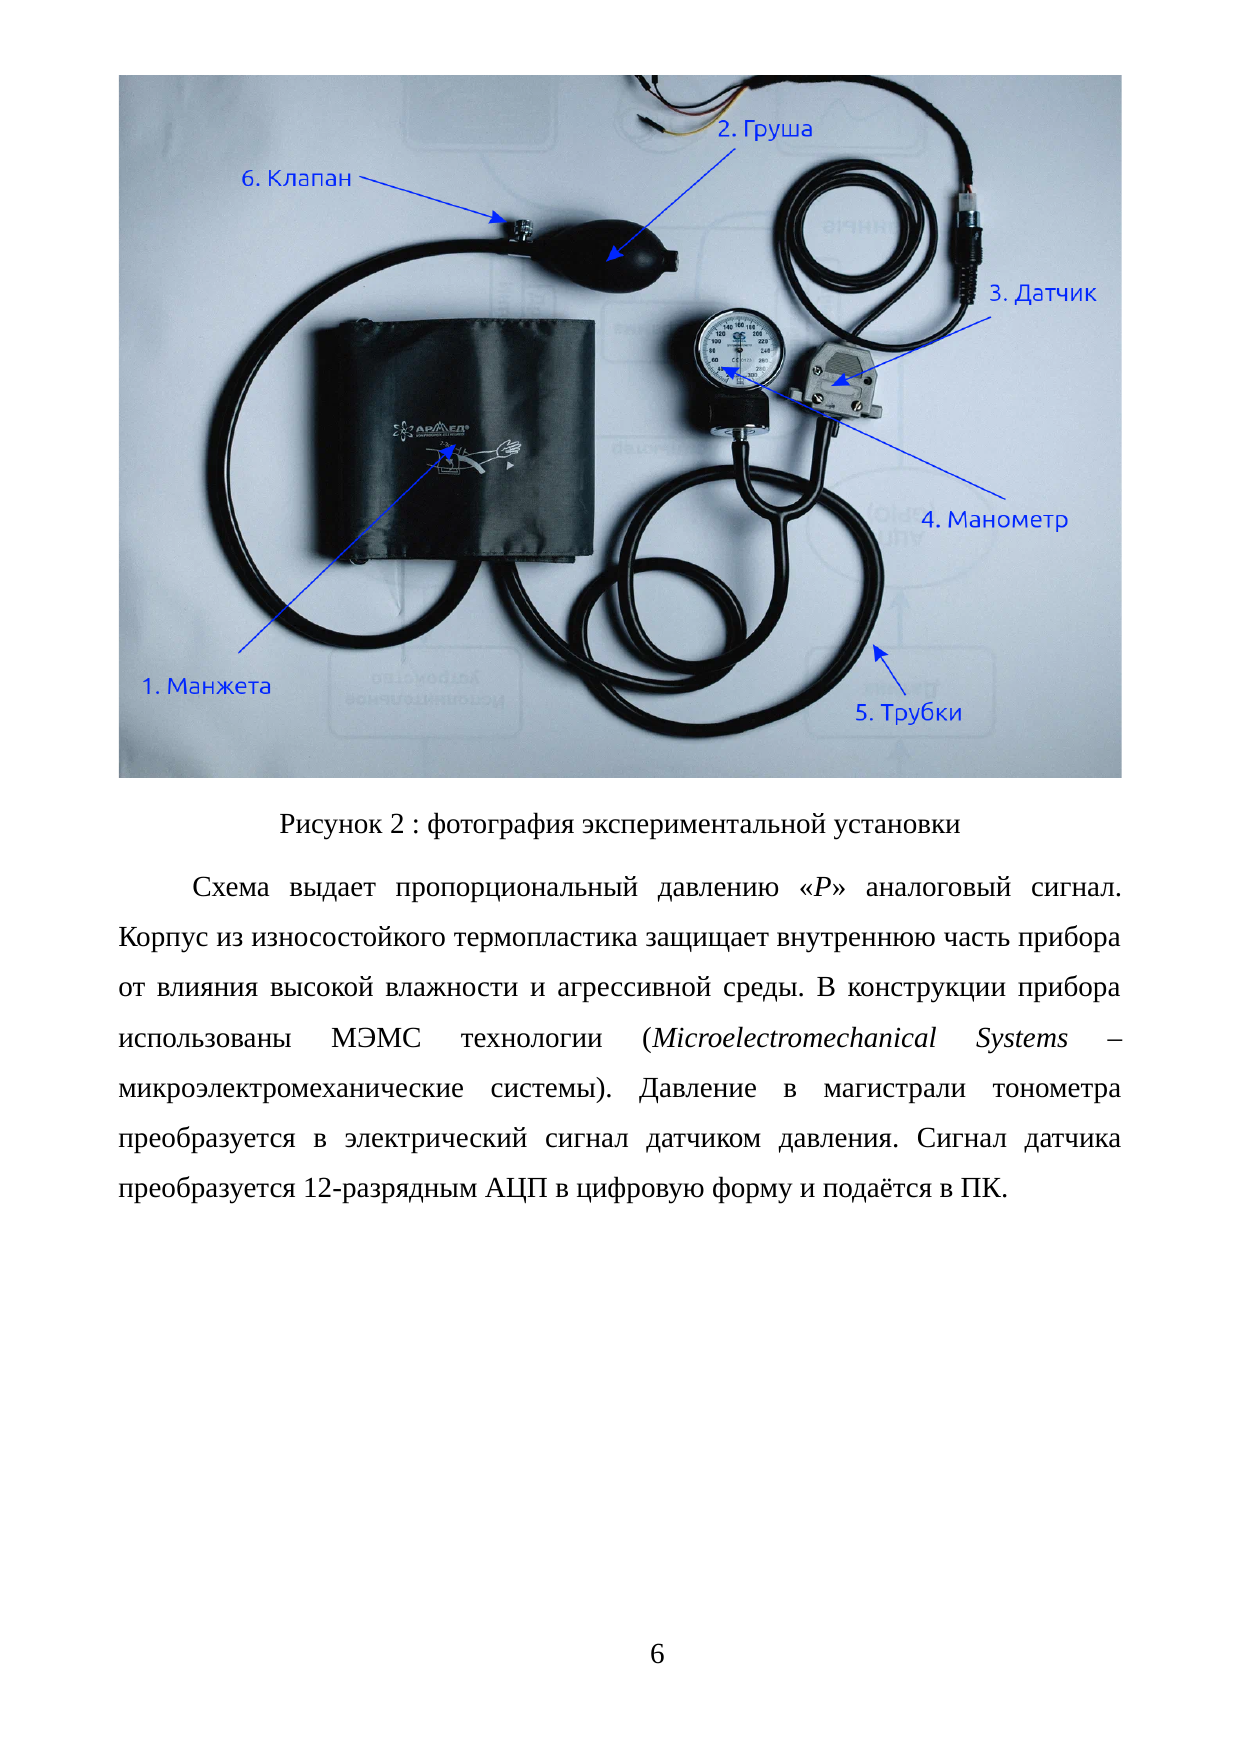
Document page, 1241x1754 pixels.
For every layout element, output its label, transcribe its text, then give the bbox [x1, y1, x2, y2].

text Рисунок 2 : фотография экспериментальной установки [118, 806, 1122, 840]
text Схема выдает пропорциональный давлению «Р» аналоговый сигнал. Корпус из износостойкого термопластика защищает внутреннюю часть прибора от влияния высокой влажности и агрессивной среды. В конструкции прибора использованы МЭМС технологии (Microelectromechanical Systems – микроэлектромеханические системы). Давление в магистрали тонометра преобразуется в электрический сигнал датчиком давления. Сигнал датчика преобразуется 12-разрядным АЦП в цифровую форму и подаётся в ПК. [118, 869, 1122, 1204]
picture [118, 75, 1122, 778]
